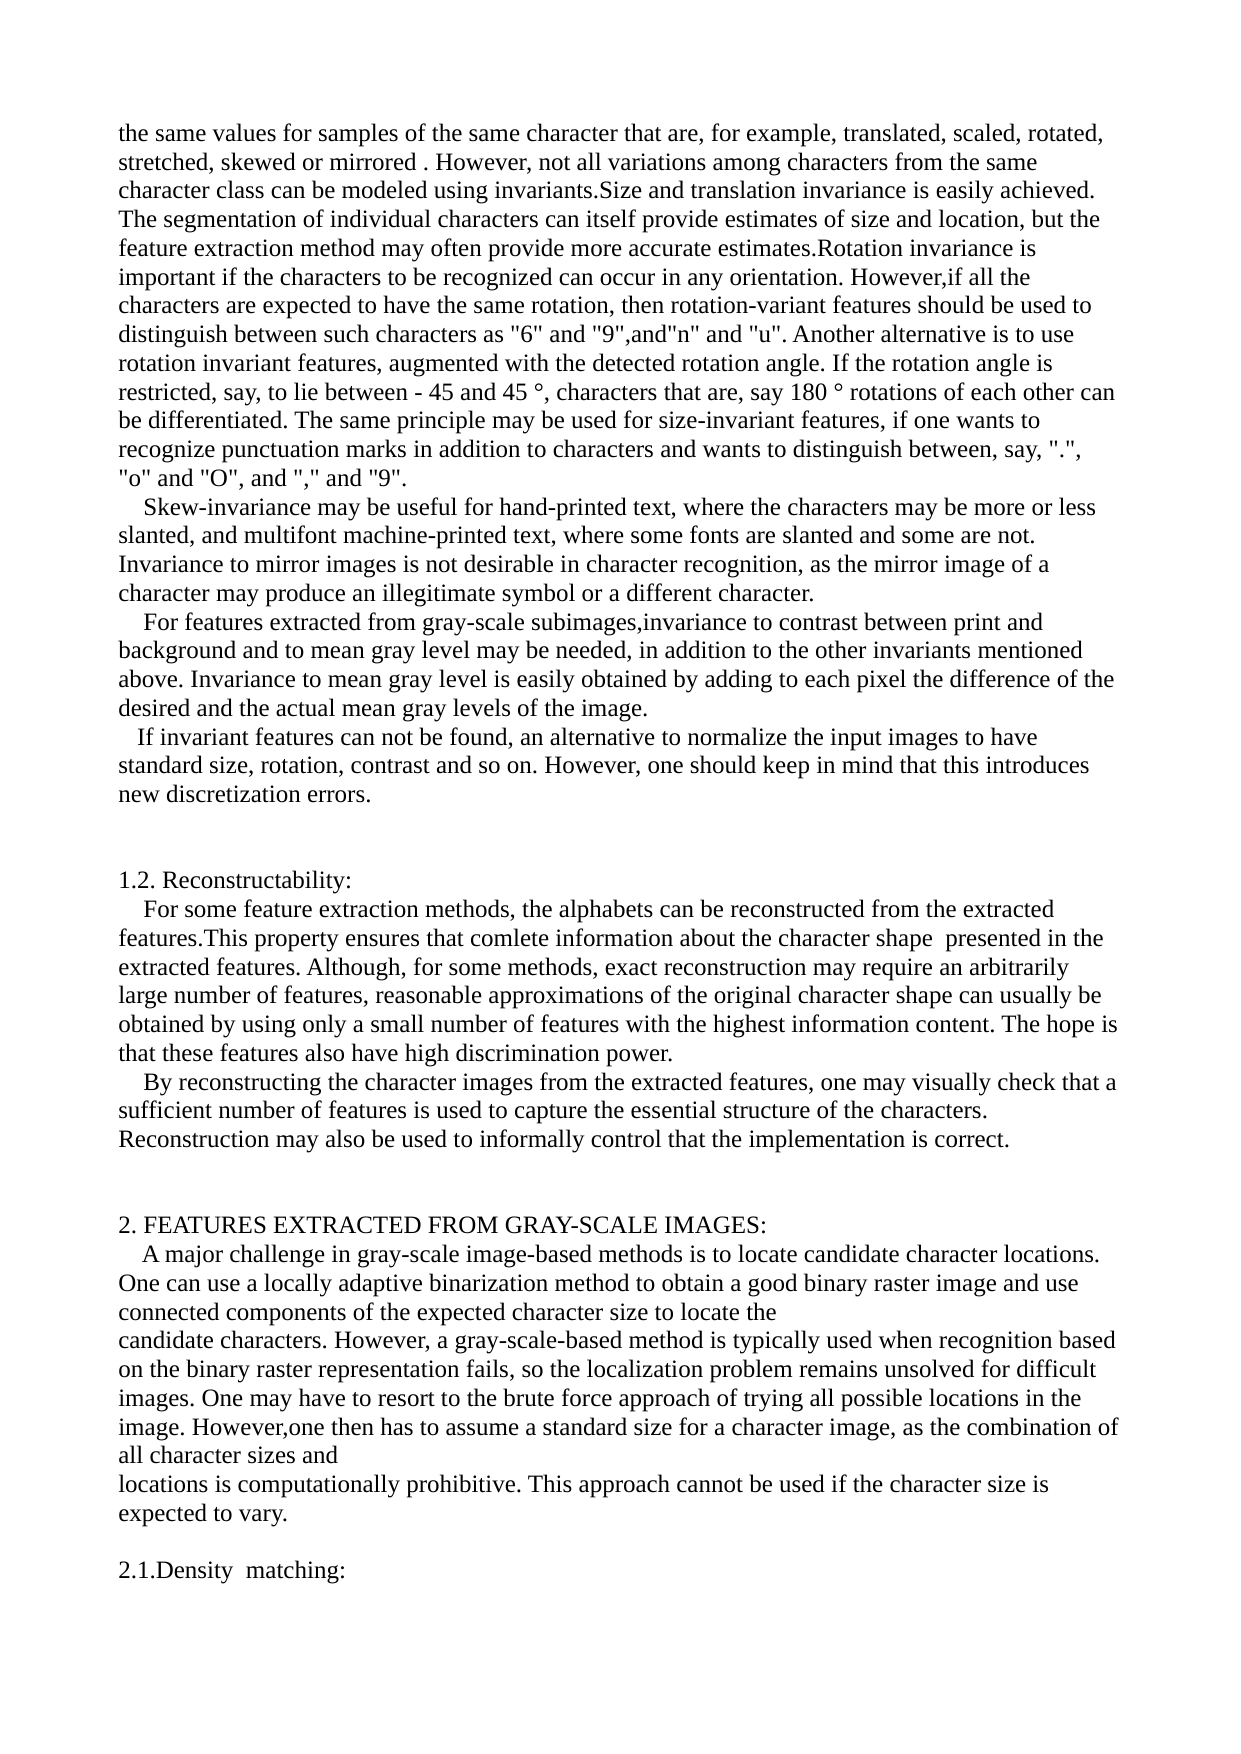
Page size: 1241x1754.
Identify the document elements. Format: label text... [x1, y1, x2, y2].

text 2.1.Density matching: [118, 1556, 1122, 1584]
text "o" and "O", and "," and "9". [118, 463, 1122, 492]
text candidate characters. However, a gray-scale-based method is typically used when recognition based on the binary raster representation fails, so the localization problem remains unsolved for difficult images. One may have to resort to the brute force approach of trying all possible locations in the image. However,one then has to assume a standard size for a character image, as the combination of all character sizes and [118, 1326, 1122, 1469]
text By reconstructing the character images from the extracted features, one may visually check that a sufficient number of features is used to capture the essential structure of the characters. Reconstruction may also be used to informally control that the implementation is correct. [118, 1067, 1122, 1153]
text If invariant features can not be found, an alternative to normalize the input images to have standard size, rotation, contrast and so on. However, one should keep in mind that this introduces new discretization errors. [118, 722, 1122, 808]
text the same values for samples of the same character that are, for example, translated, scaled, rotated, stretched, skewed or mirrored . However, not all variations among characters from the same character class can be modeled using invariants.Size and translation invariance is easily achieved. [118, 118, 1122, 204]
text For features extracted from gray-scale subimages,invariance to contrast between print and background and to mean gray level may be needed, in addition to the other invariants mentioned above. Invariance to mean gray level is easily obtained by adding to each pixel the difference of the desired and the actual mean gray levels of the image. [118, 607, 1122, 722]
text 2. FEATURES EXTRACTED FROM GRAY-SCALE IMAGES: [118, 1211, 1122, 1239]
text Skew-invariance may be useful for hand-printed text, where the characters may be more or less slanted, and multifont machine-printed text, where some fonts are slanted and some are not. Invariance to mirror images is not desirable in character recognition, as the mirror image of a character may produce an illegitimate symbol or a different character. [118, 492, 1122, 607]
text 1.2. Reconstructability: [118, 866, 1122, 894]
text For some feature extraction methods, the alphabets can be reconstructed from the extracted features.This property ensures that comlete information about the character shape presented in the extracted features. Although, for some methods, exact reconstruction may require an arbitrarily large number of features, reasonable approximations of the original character shape can usually be obtained by using only a small number of features with the highest information content. The hope is that these features also have high discrimination power. [118, 894, 1122, 1067]
text The segmentation of individual characters can itself provide estimates of size and location, but the feature extraction method may often provide more accurate estimates.Rotation invariance is important if the characters to be recognized can occur in any orientation. However,if all the characters are expected to have the same rotation, then rotation-variant features should be used to distinguish between such characters as "6" and "9",and"n" and "u". Another alternative is to use rotation invariant features, augmented with the detected rotation angle. If the rotation angle is restricted, say, to lie between - 45 and 45 °, characters that are, say 180 ° rotations of each other can be differentiated. The same principle may be used for size-invariant features, if one wants to recognize punctuation marks in addition to characters and wants to distinguish between, say, ".", [118, 204, 1122, 463]
text A major challenge in gray-scale image-based methods is to locate candidate character locations. One can use a locally adaptive binarization method to obtain a good binary raster image and use connected components of the expected character size to locate the [118, 1239, 1122, 1326]
text locations is computationally prohibitive. This approach cannot be used if the character size is expected to vary. [118, 1469, 1122, 1527]
